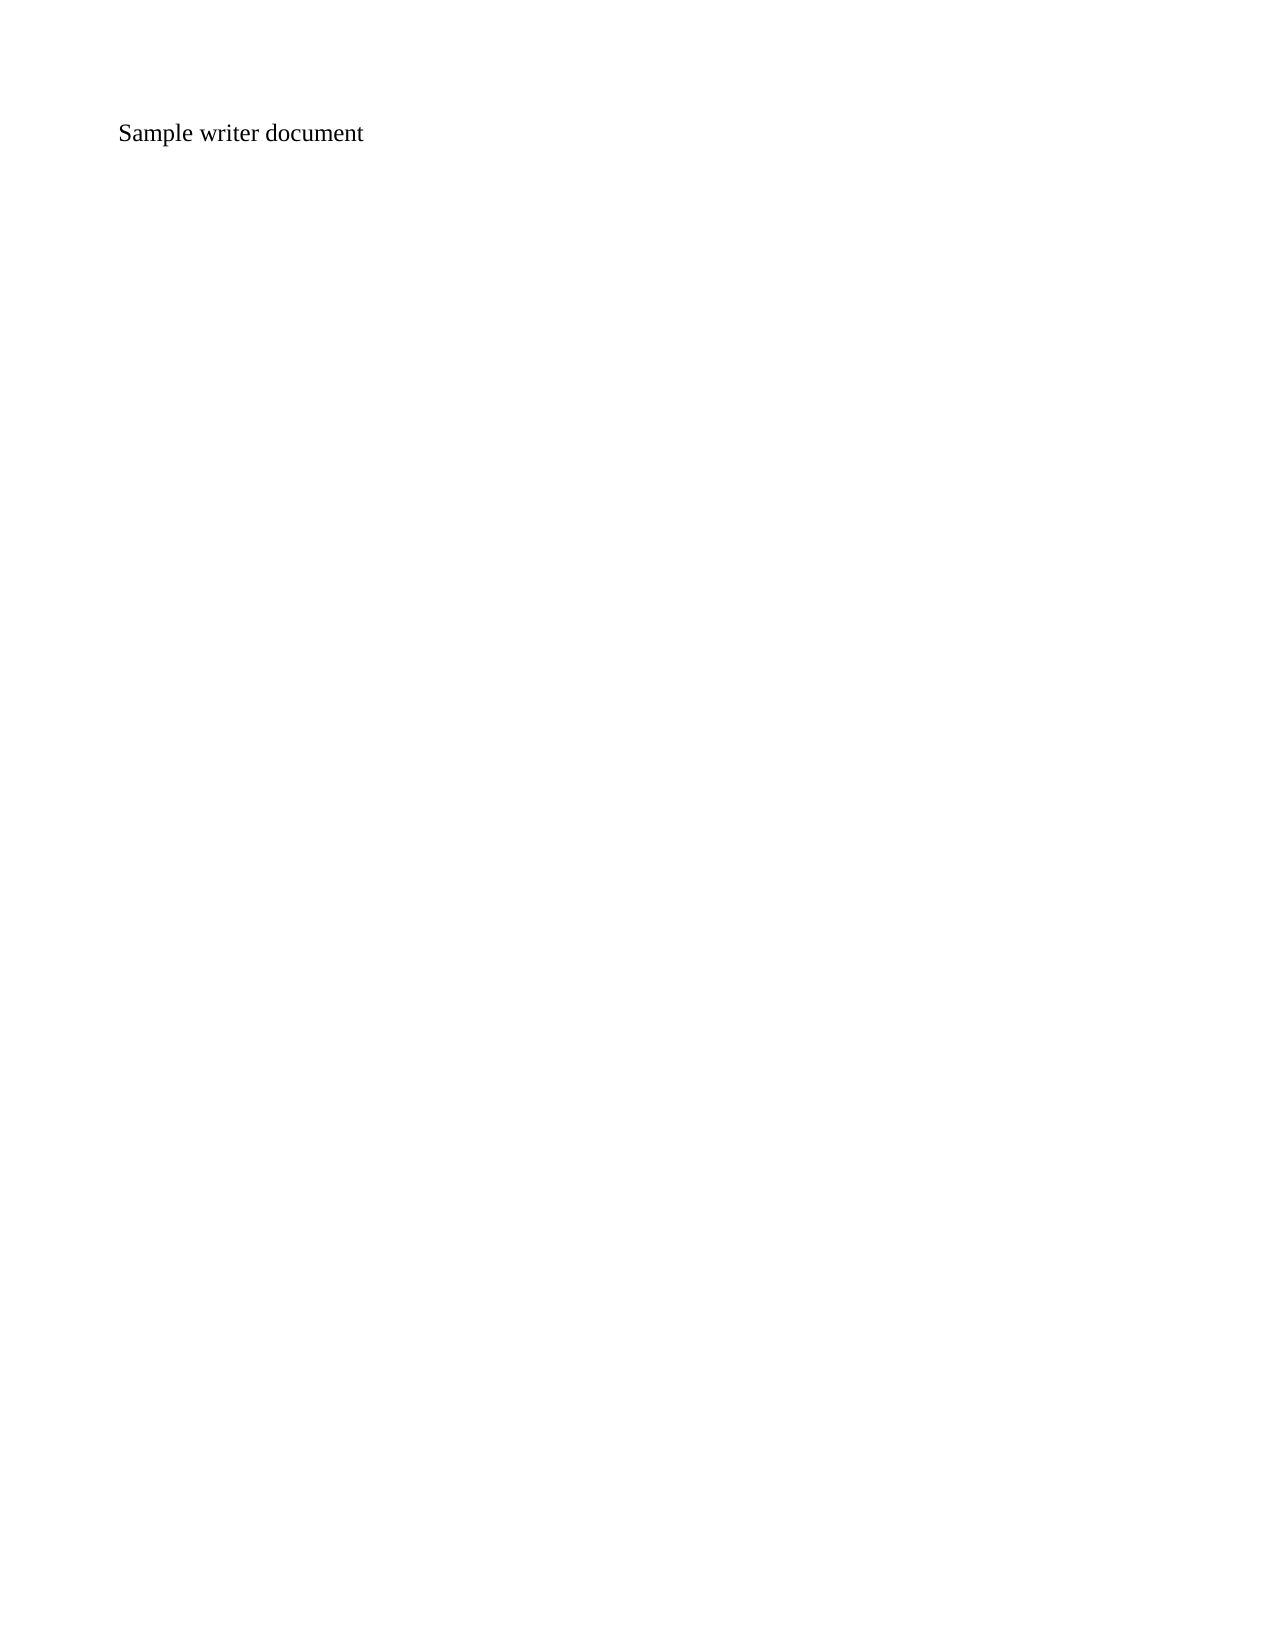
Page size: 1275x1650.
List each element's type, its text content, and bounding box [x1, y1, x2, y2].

text Sample writer document [118, 118, 1157, 147]
